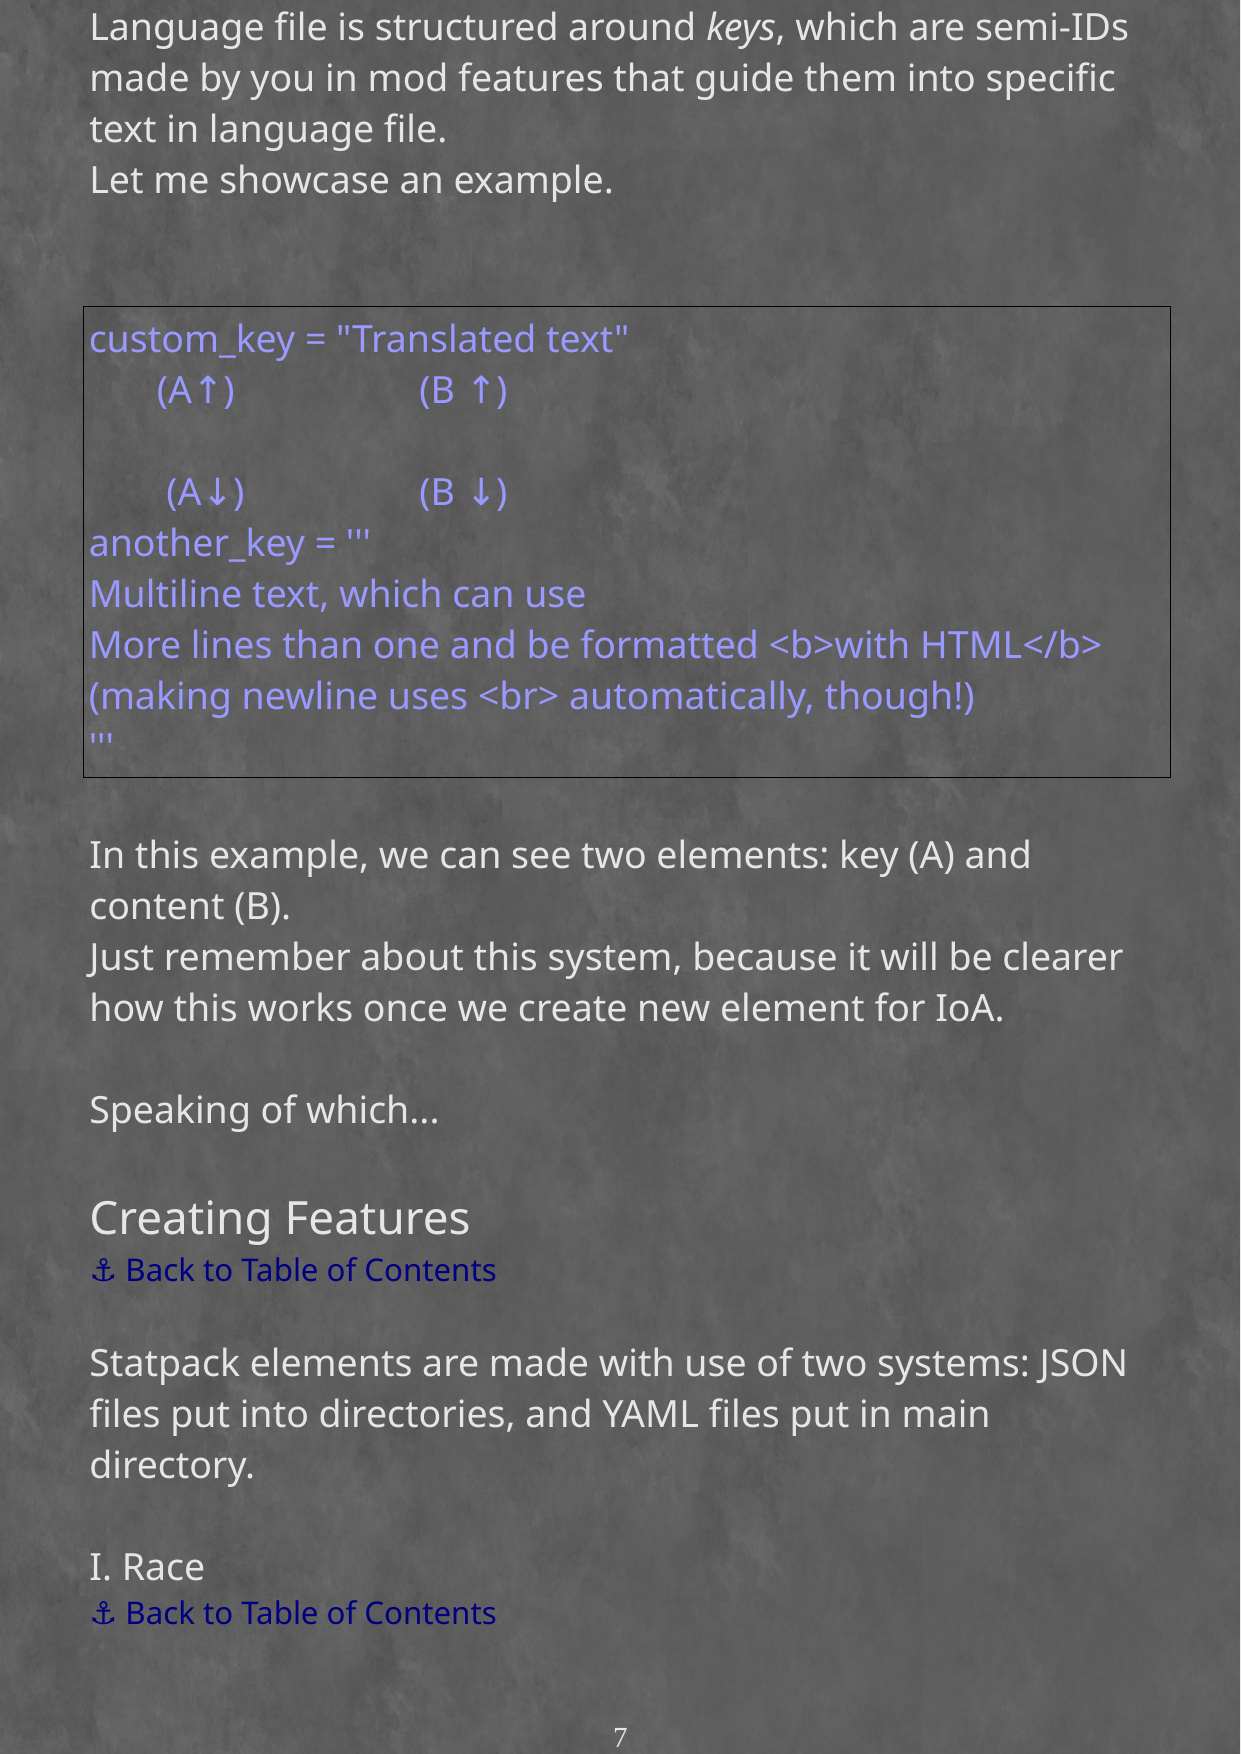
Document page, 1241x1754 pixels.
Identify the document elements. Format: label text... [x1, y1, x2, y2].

text I. Race [89, 1540, 1151, 1591]
table_header custom_key = "Translated text" (A↑) (B ↑) (A↓) (B ↓) another_key = ''' Multiline text, which can use More lines than one and be formatted <b>with HTML</b> (making newline uses <br> automatically, though!) ''' [84, 307, 1170, 777]
text Creating Features [89, 1186, 1151, 1248]
text ⚓ Back to Table of Contents [89, 1591, 1151, 1634]
text In this example, we can see two elements: key (A) and content (B). [89, 828, 1151, 930]
text Statpack elements are made with use of two systems: JSON files put into directories, and YAML files put in main directory. [89, 1336, 1151, 1489]
text Speaking of which... [89, 1083, 1151, 1134]
text ⚓ Back to Table of Contents [89, 1248, 1151, 1291]
picture [0, 0, 1241, 1754]
text Let me showcase an example. [89, 153, 1151, 204]
text Language file is structured around keys, which are semi-IDs made by you in mod features that guide them into specific text in language file. [89, 0, 1151, 153]
text Just remember about this system, because it will be clearer how this works once we create new element for IoA. [89, 930, 1151, 1032]
